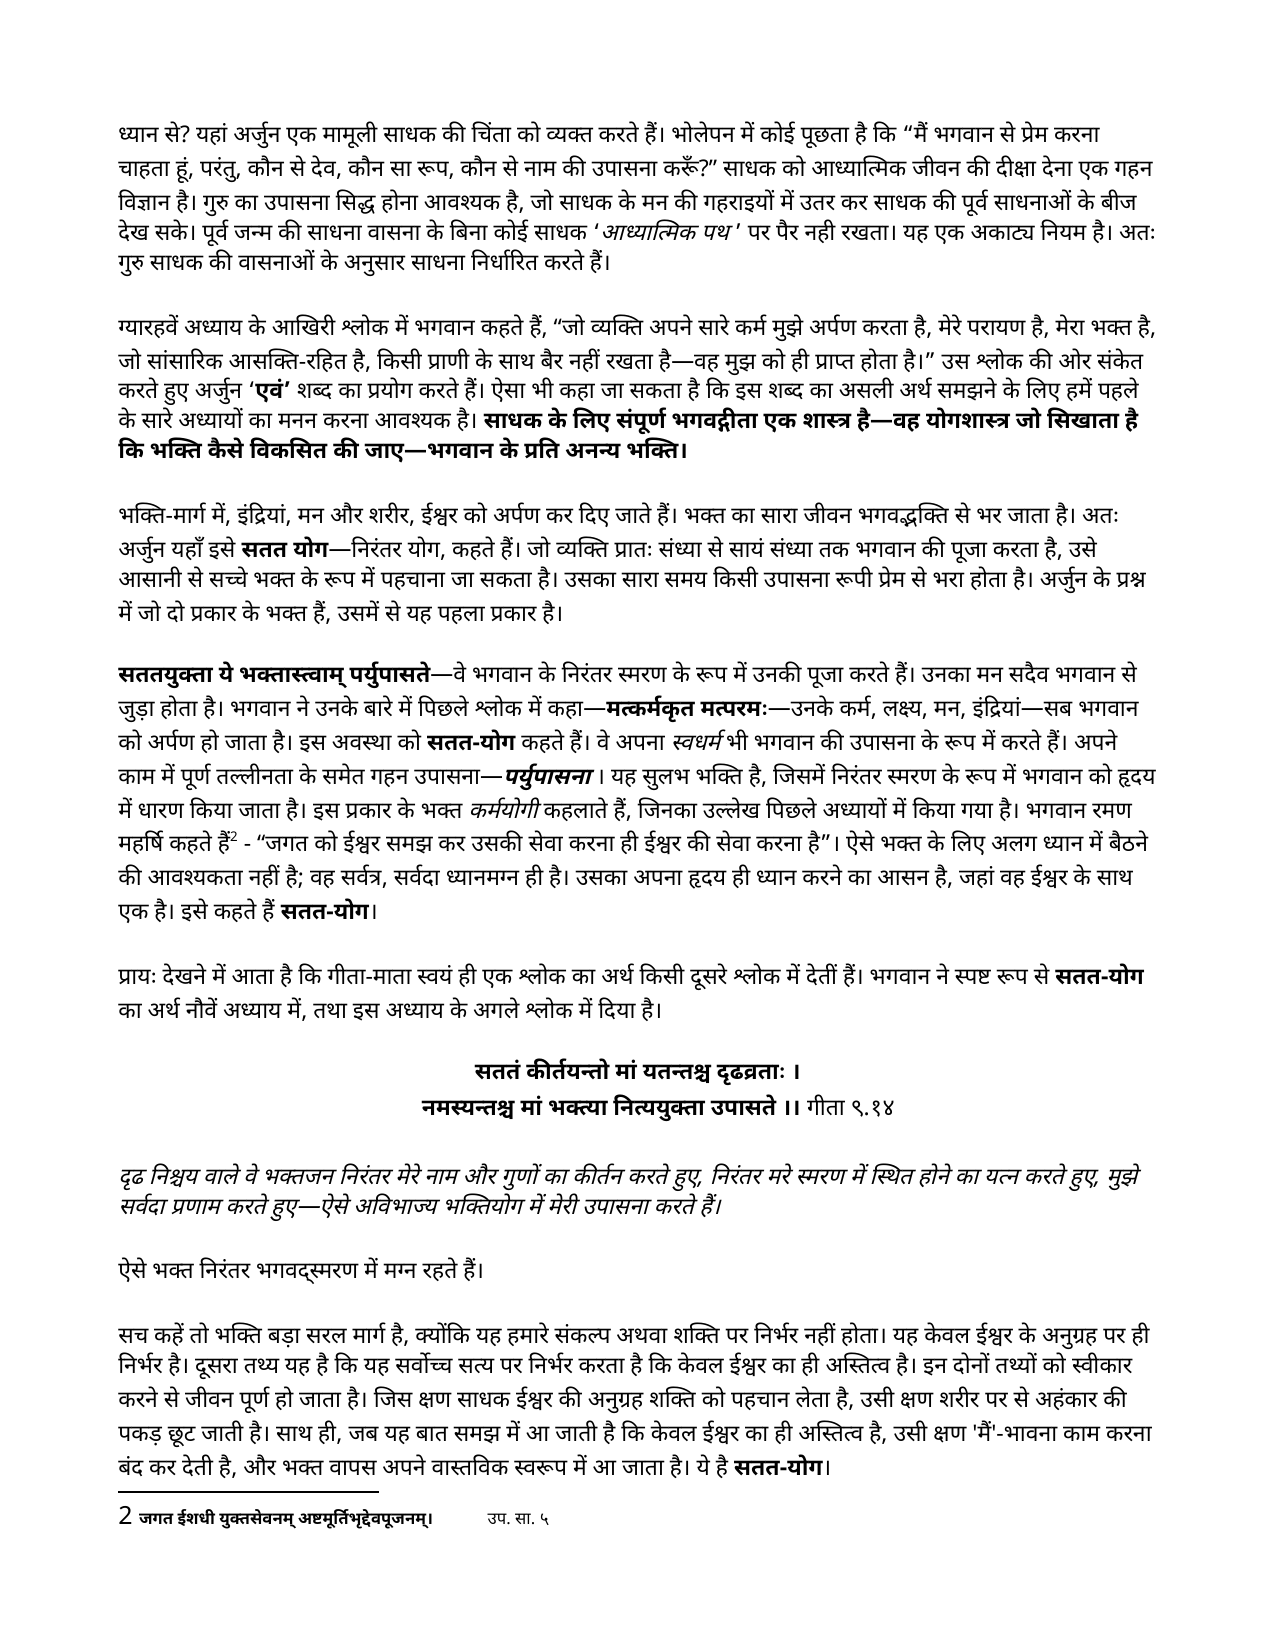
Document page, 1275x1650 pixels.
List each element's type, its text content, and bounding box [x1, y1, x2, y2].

text सततयुक्ता ये भक्तास्त्वाम् पर्युपासते—वे भगवान के निरंतर स्मरण के रूप में उनकी पूजा करते हैं। उनका मन सदैव भगवान से जुड़ा होता है। भगवान ने उनके बारे में पिछले श्लोक में कहा—मत्कर्मकृत मत्परमः—उनके कर्म, लक्ष्य, मन, इंद्रियां—सब भगवान को अर्पण हो जाता है। इस अवस्था को सतत-योग कहते हैं। वे अपना स्वधर्म भी भगवान की उपासना के रूप में करते हैं। अपने काम में पूर्ण तल्लीनता के समेत गहन उपासना—पर्युपासना । यह सुलभ भक्ति है, जिसमें निरंतर स्मरण के रूप में भगवान को हृदय में धारण किया जाता है। इस प्रकार के भक्त कर्मयोगी कहलाते हैं, जिनका उल्लेख पिछले अध्यायों में किया गया है। भगवान रमण महर्षि कहते हैं - “जगत को ईश्वर समझ कर उसकी सेवा करना ही ईश्वर की सेवा करना है”। ऐसे भक्त के लिए अलग ध्यान में बैठने की आवश्यकता नहीं है; वह सर्वत्र, सर्वदा ध्यानमग्न ही है। उसका अपना हृदय ही ध्यान करने का आसन है, जहां वह ईश्वर के साथ एक है। इसे कहते हैं सतत-योग। [118, 662, 1157, 929]
text प्रायः देखने में आता है कि गीता-माता स्वयं ही एक श्लोक का अर्थ किसी दूसरे श्लोक में देतीं हैं। भगवान ने स्पष्ट रूप से सतत-योग का अर्थ नौवें अध्याय में, तथा इस अध्याय के अगले श्लोक में दिया है। [118, 960, 1157, 1028]
text दृढ निश्चय वाले वे भक्तजन निरंतर मेरे नाम और गुणों का कीर्तन करते हुए, निरंतर मरे स्मरण में स्थित होने का यत्न करते हुए, मुझे सर्वदा प्रणाम करते हुए—ऐसे अविभाज्य भक्तियोग में मेरी उपासना करते हैं। [118, 1160, 1157, 1224]
text नमस्यन्तश्च मां भक्त्या नित्ययुक्ता उपासते ।। गीता ९.१४ [118, 1089, 1157, 1126]
text सततं कीर्तयन्तो मां यतन्तश्च दृढव्रताः । [118, 1059, 1157, 1089]
text सच कहें तो भक्ति बड़ा सरल मार्ग है, क्योंकि यह हमारे संकल्प अथवा शक्ति पर निर्भर नहीं होता। यह केवल ईश्वर के अनुग्रह पर ही निर्भर है। दूसरा तथ्य यह है कि यह सर्वोच्च सत्य पर निर्भर करता है कि केवल ईश्वर का ही अस्तित्व है। इन दोनों तथ्यों को स्वीकार करने से जीवन पूर्ण हो जाता है। जिस क्षण साधक ईश्वर की अनुग्रह शक्ति को पहचान लेता है, उसी क्षण शरीर पर से अहंकार की पकड़ छूट जाती है। साथ ही, जब यह बात समझ में आ जाती है कि केवल ईश्वर का ही अस्तित्व है, उसी क्षण 'मैं'-भावना काम करना बंद कर देती है, और भक्त वापस अपने वास्तविक स्वरूप में आ जाता है। ये है सतत-योग। [118, 1319, 1157, 1484]
text भक्ति-मार्ग में, इंद्रियां, मन और शरीर, ईश्वर को अर्पण कर दिए जाते हैं। भक्त का सारा जीवन भगवद्भक्ति से भर जाता है। अतः अर्जुन यहाँ इसे सतत योग—निरंतर योग, कहते हैं। जो व्यक्ति प्रातः संध्या से सायं संध्या तक भगवान की पूजा करता है, उसे आसानी से सच्चे भक्त के रूप में पहचाना जा सकता है। उसका सारा समय किसी उपासना रूपी प्रेम से भरा होता है। अर्जुन के प्रश्न में जो दो प्रकार के भक्त हैं, उसमें से यह पहला प्रकार है। [118, 499, 1157, 631]
text ऐसे भक्त निरंतर भगवद्स्मरण में मग्न रहते हैं। [118, 1258, 1157, 1288]
text जगत ईशधी युक्तसेवनम् अष्टमूर्तिभृद्देवपूजनम्। उप. सा. ५ [118, 1498, 1157, 1532]
text ध्यान से? यहां अर्जुन एक मामूली साधक की चिंता को व्यक्त करते हैं। भोलेपन में कोई पूछता है कि “मैं भगवान से प्रेम करना चाहता हूं, परंतु, कौन से देव, कौन सा रूप, कौन से नाम की उपासना करूँ?” साधक को आध्यात्मिक जीवन की दीक्षा देना एक गहन विज्ञान है। गुरु का उपासना सिद्ध होना आवश्यक है, जो साधक के मन की गहराइयों में उतर कर साधक की पूर्व साधनाओं के बीज देख सके। पूर्व जन्म की साधना वासना के बिना कोई साधक ‘आध्यात्मिक पथ ’ पर पैर नही रखता। यह एक अकाट्य नियम है। अतः गुरु साधक की वासनाओं के अनुसार साधना निर्धारित करते हैं। [118, 118, 1157, 279]
text ग्यारहवें अध्याय के आखिरी श्लोक में भगवान कहते हैं, “जो व्यक्ति अपने सारे कर्म मुझे अर्पण करता है, मेरे परायण है, मेरा भक्त है, जो सांसारिक आसक्ति-रहित है, किसी प्राणी के साथ बैर नहीं रखता है—वह मुझ को ही प्राप्त होता है।” उस श्लोक की ओर संकेत करते हुए अर्जुन ‘एवं’ शब्द का प्रयोग करते हैं। ऐसा भी कहा जा सकता है कि इस शब्द का असली अर्थ समझने के लिए हमें पहले के सारे अध्यायों का मनन करना आवश्यक है। साधक के लिए संपूर्ण भगवद्गीता एक शास्त्र है—वह योगशास्त्र जो सिखाता है कि भक्ति कैसे विकसित की जाए—भगवान के प्रति अनन्य भक्ति। [118, 311, 1157, 468]
